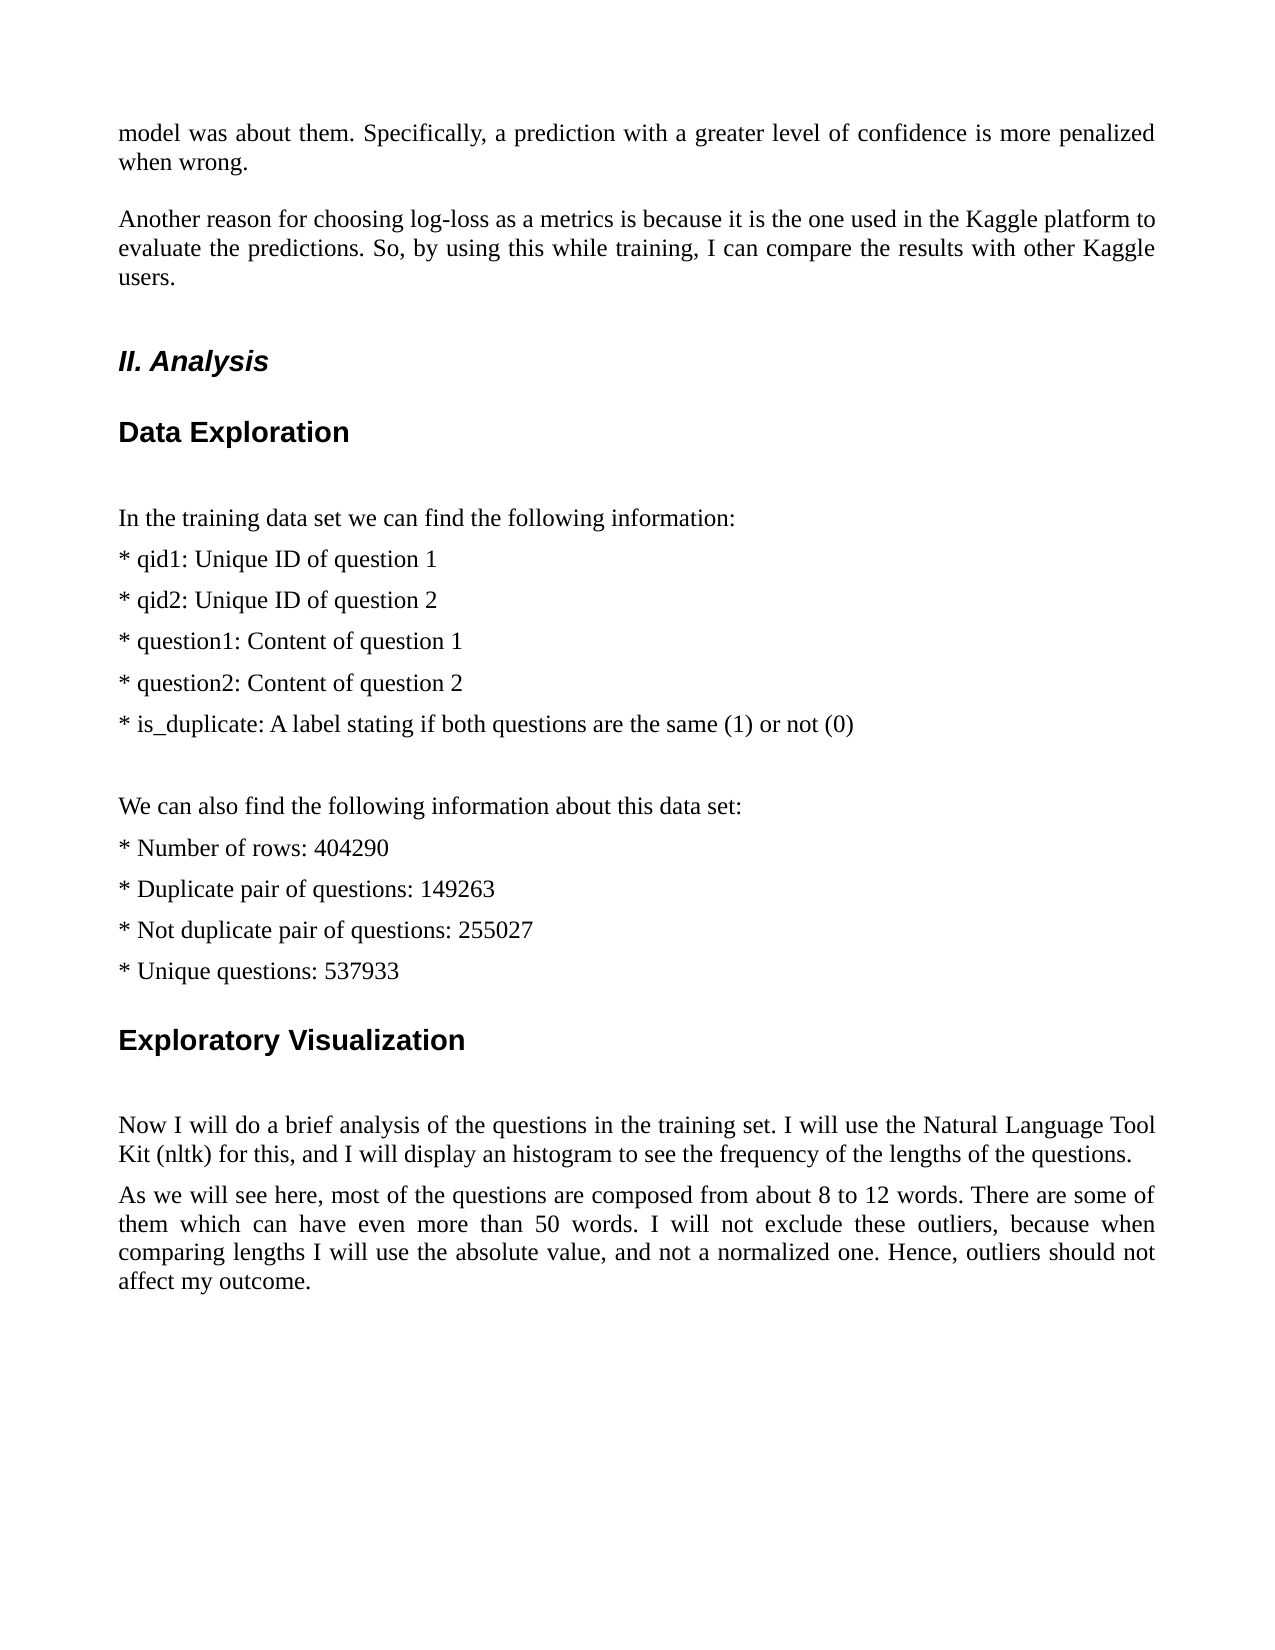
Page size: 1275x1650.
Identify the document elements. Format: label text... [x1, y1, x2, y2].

text * Unique questions: 537933 [118, 956, 1157, 985]
text We can also find the following information about this data set: [118, 791, 1157, 820]
text Now I will do a brief analysis of the questions in the training set. I will use the Natural Language Tool Kit (nltk) for this, and I will display an histogram to see the frequency of the lengths of the questions. [118, 1110, 1157, 1167]
text * question2: Content of question 2 [118, 668, 1157, 696]
text * qid2: Unique ID of question 2 [118, 585, 1157, 614]
text model was about them. Specifically, a prediction with a greater level of confidence is more penalized when wrong. [118, 118, 1157, 176]
text * question1: Content of question 1 [118, 626, 1157, 655]
text In the training data set we can find the following information: [118, 503, 1157, 531]
text * qid1: Unique ID of question 1 [118, 544, 1157, 573]
text * Number of rows: 404290 [118, 833, 1157, 861]
subtitle Data Exploration [118, 415, 1157, 449]
text * is_duplicate: A label stating if both questions are the same (1) or not (0) [118, 709, 1157, 738]
subtitle II. Analysis [118, 344, 1157, 378]
text As we will see here, most of the questions are composed from about 8 to 12 words. There are some of them which can have even more than 50 words. I will not exclude these outliers, because when comparing lengths I will use the absolute value, and not a normalized one. Hence, outliers should not affect my outcome. [118, 1180, 1157, 1295]
text * Not duplicate pair of questions: 255027 [118, 915, 1157, 944]
text * Duplicate pair of questions: 149263 [118, 874, 1157, 903]
subtitle Exploratory Visualization [118, 1023, 1157, 1056]
text Another reason for choosing log-loss as a metrics is because it is the one used in the Kaggle platform to evaluate the predictions. So, by using this while training, I can compare the results with other Kaggle users. [118, 204, 1157, 291]
